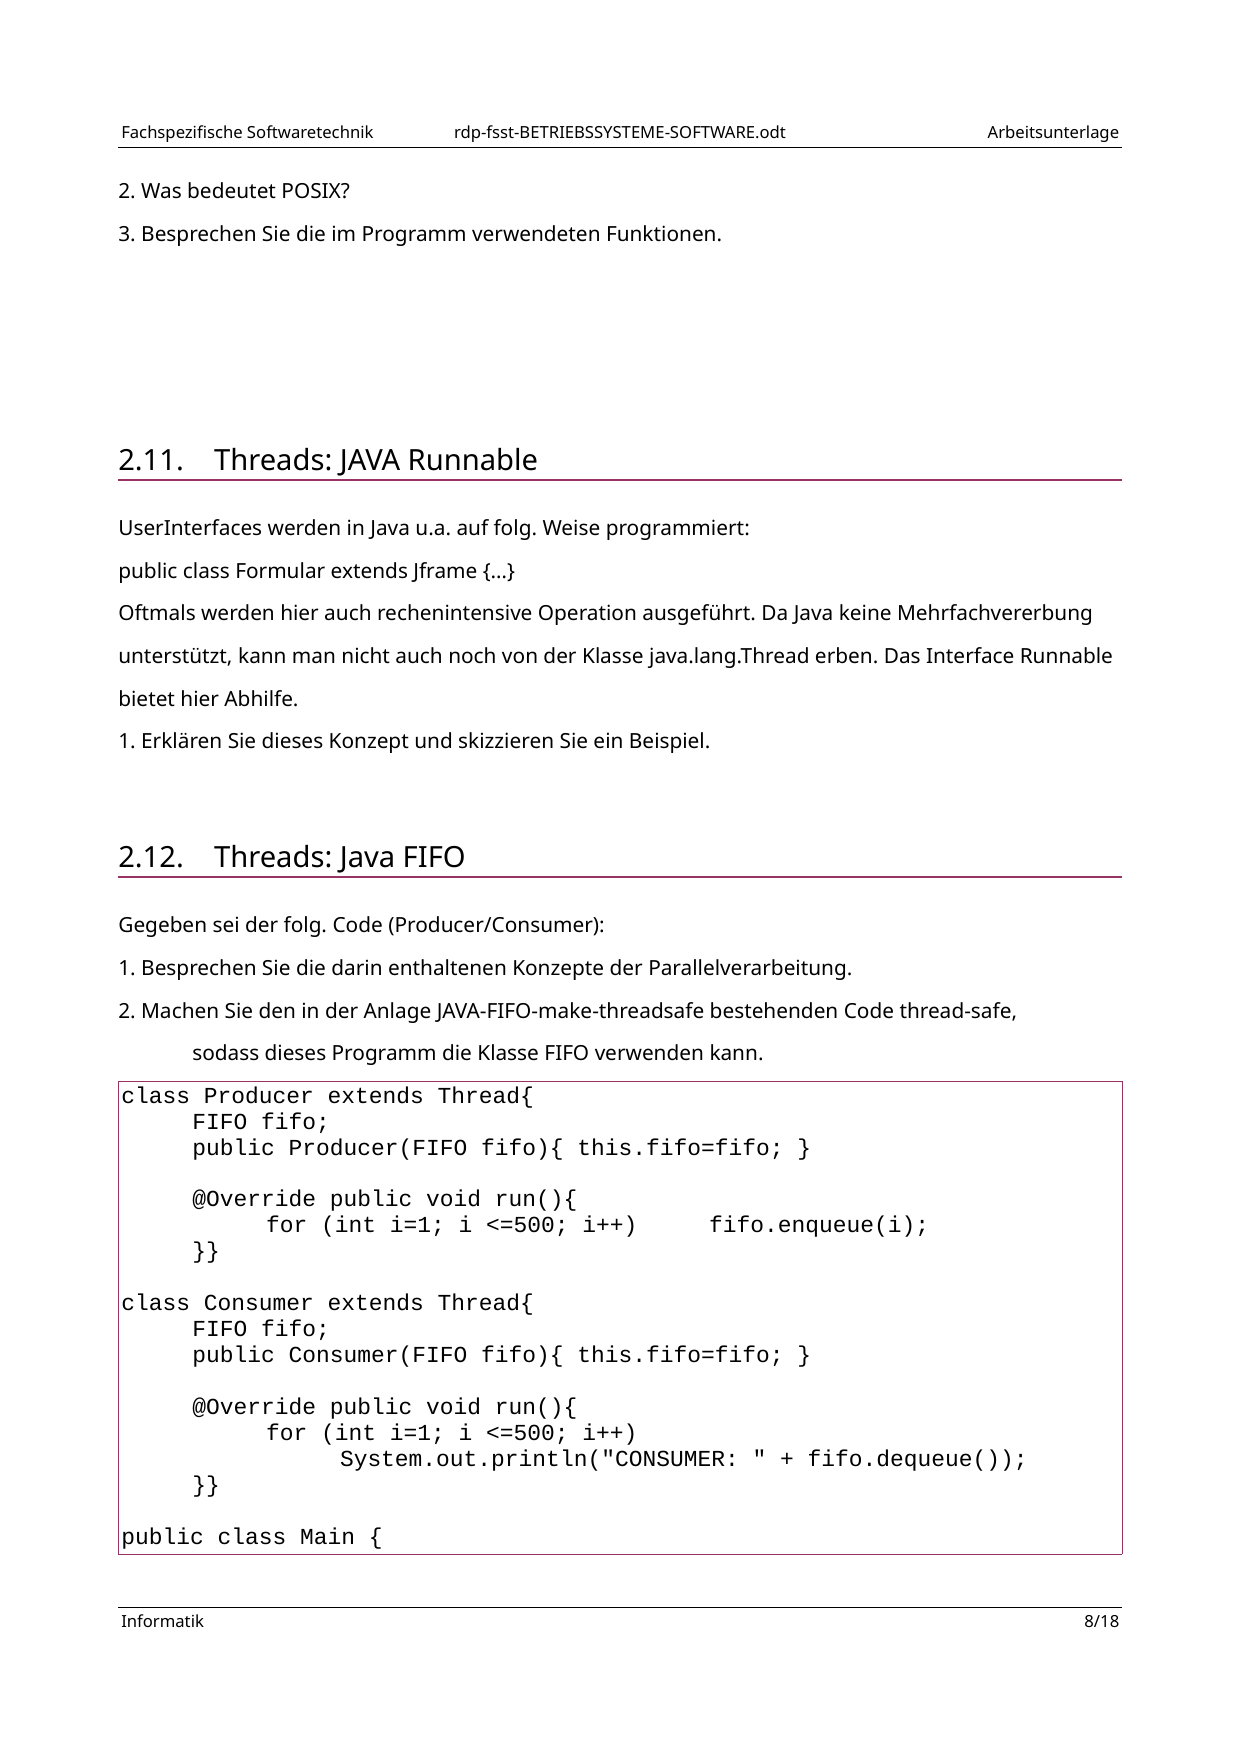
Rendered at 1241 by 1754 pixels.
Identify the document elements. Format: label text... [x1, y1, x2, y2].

text for (int i=1; i <=500; i++) [119, 1418, 1122, 1444]
text 3. Besprechen Sie die im Programm verwendeten Funktionen. [118, 219, 1122, 247]
text Gegeben sei der folg. Code (Producer/Consumer): [118, 911, 1122, 939]
text 1. Erklären Sie dieses Konzept und skizzieren Sie ein Beispiel. [118, 726, 1122, 755]
text public Producer(FIFO fifo){ this.fifo=fifo; } [119, 1133, 1122, 1159]
text 1. Besprechen Sie die darin enthaltenen Konzepte der Parallelverarbeitung. [118, 953, 1122, 982]
text public class Main { [119, 1522, 1122, 1554]
text UserInterfaces werden in Java u.a. auf folg. Weise programmiert: [118, 513, 1122, 542]
text class Consumer extends Thread{ [119, 1288, 1122, 1314]
text Oftmals werden hier auch rechenintensive Operation ausgeführt. Da Java keine Mehrfachvererbung unterstützt, kann man nicht auch noch von der Klasse java.lang.Thread erben. Das Interface Runnable bietet hier Abhilfe. [118, 598, 1122, 712]
text }} [119, 1237, 1122, 1263]
text public Consumer(FIFO fifo){ this.fifo=fifo; } [119, 1340, 1122, 1366]
text @Override public void run(){ [119, 1185, 1122, 1211]
text FIFO fifo; [119, 1314, 1122, 1340]
text sodass dieses Programm die Klasse FIFO verwenden kann. [118, 1038, 1122, 1067]
text 2. Was bedeutet POSIX? [118, 176, 1122, 205]
text public class Formular extends Jframe {…} [118, 556, 1122, 584]
text }} [119, 1470, 1122, 1496]
text class Producer extends Thread{ [119, 1082, 1122, 1107]
text System.out.println("CONSUMER: " + fifo.dequeue()); [119, 1444, 1122, 1470]
text @Override public void run(){ [119, 1392, 1122, 1418]
subtitle Threads: Java FIFO [118, 837, 1122, 876]
subtitle Threads: JAVA Runnable [118, 439, 1122, 479]
text 2. Machen Sie den in der Anlage JAVA-FIFO-make-threadsafe bestehenden Code thread-safe, [118, 996, 1122, 1024]
text FIFO fifo; [119, 1107, 1122, 1133]
text for (int i=1; i <=500; i++) fifo.enqueue(i); [119, 1211, 1122, 1237]
